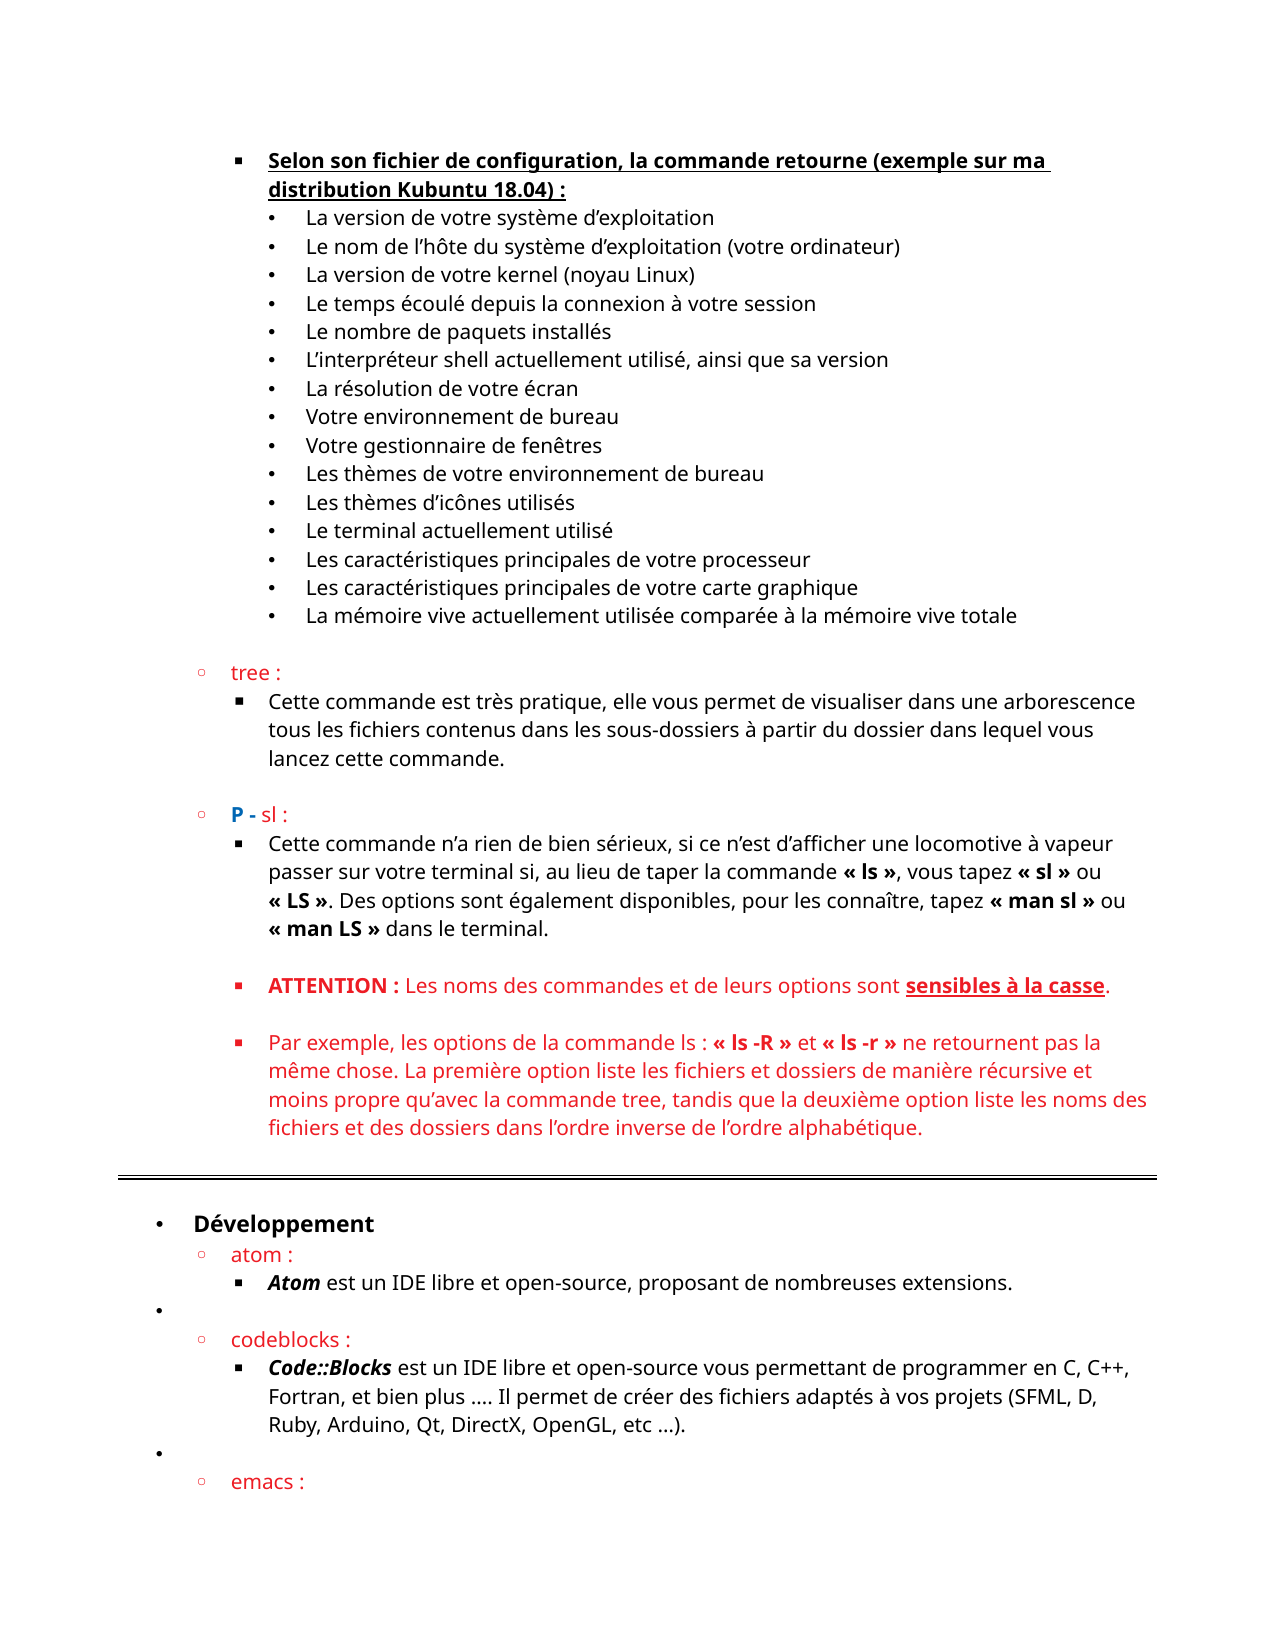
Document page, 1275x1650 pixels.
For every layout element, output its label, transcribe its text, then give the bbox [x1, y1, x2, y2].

list Code::Blocks est un IDE libre et open-source vous permettant de programmer en C, C++, Fortran, et bien plus …. Il permet de créer des fichiers adaptés à vos projets (SFML, D, Ruby, Arduino, Qt, DirectX, OpenGL, etc …). [231, 1353, 1157, 1439]
list Votre environnement de bureau [268, 402, 1157, 431]
list La résolution de votre écran [268, 374, 1157, 402]
list Cette commande n’a rien de bien sérieux, si ce n’est d’afficher une locomotive à vapeur passer sur votre terminal si, au lieu de taper la commande « ls », vous tapez « sl » ou « LS ». Des options sont également disponibles, pour les connaître, tapez « man sl » ou « man LS » dans le terminal. [231, 829, 1157, 943]
list P - sl : [193, 801, 1157, 829]
list emacs : [193, 1467, 1157, 1496]
list Cette commande est très pratique, elle vous permet de visualiser dans une arborescence tous les fichiers contenus dans les sous-dossiers à partir du dossier dans lequel vous lancez cette commande. [231, 687, 1157, 772]
list Votre gestionnaire de fenêtres [268, 431, 1157, 459]
list Par exemple, les options de la commande ls : « ls -R » et « ls -r » ne retournent pas la même chose. La première option liste les fichiers et dossiers de manière récursive et moins propre qu’avec la commande tree, tandis que la deuxième option liste les noms des fichiers et des dossiers dans l’ordre inverse de l’ordre alphabétique. [231, 1028, 1157, 1142]
list Les thèmes de votre environnement de bureau [268, 459, 1157, 488]
list Le nombre de paquets installés [268, 317, 1157, 346]
list Le nom de l’hôte du système d’exploitation (votre ordinateur) [268, 232, 1157, 260]
list La version de votre système d’exploitation [268, 203, 1157, 232]
list tree : [193, 658, 1157, 687]
list Les thèmes d’icônes utilisés [268, 488, 1157, 516]
list Selon son fichier de configuration, la commande retourne (exemple sur ma distribution Kubuntu 18.04) : [231, 147, 1157, 203]
list Le temps écoulé depuis la connexion à votre session [268, 289, 1157, 317]
list La version de votre kernel (noyau Linux) [268, 260, 1157, 289]
list ATTENTION : Les noms des commandes et de leurs options sont sensibles à la casse. [231, 971, 1157, 1000]
list L’interpréteur shell actuellement utilisé, ainsi que sa version [268, 346, 1157, 374]
list Développement [156, 1208, 1157, 1240]
list Atom est un IDE libre et open-source, proposant de nombreuses extensions. [231, 1268, 1157, 1297]
list Les caractéristiques principales de votre carte graphique [268, 573, 1157, 602]
list Les caractéristiques principales de votre processeur [268, 545, 1157, 573]
list La mémoire vive actuellement utilisée comparée à la mémoire vive totale [268, 602, 1157, 630]
list atom : [193, 1240, 1157, 1268]
list codeblocks : [193, 1325, 1157, 1353]
list Le terminal actuellement utilisé [268, 516, 1157, 545]
